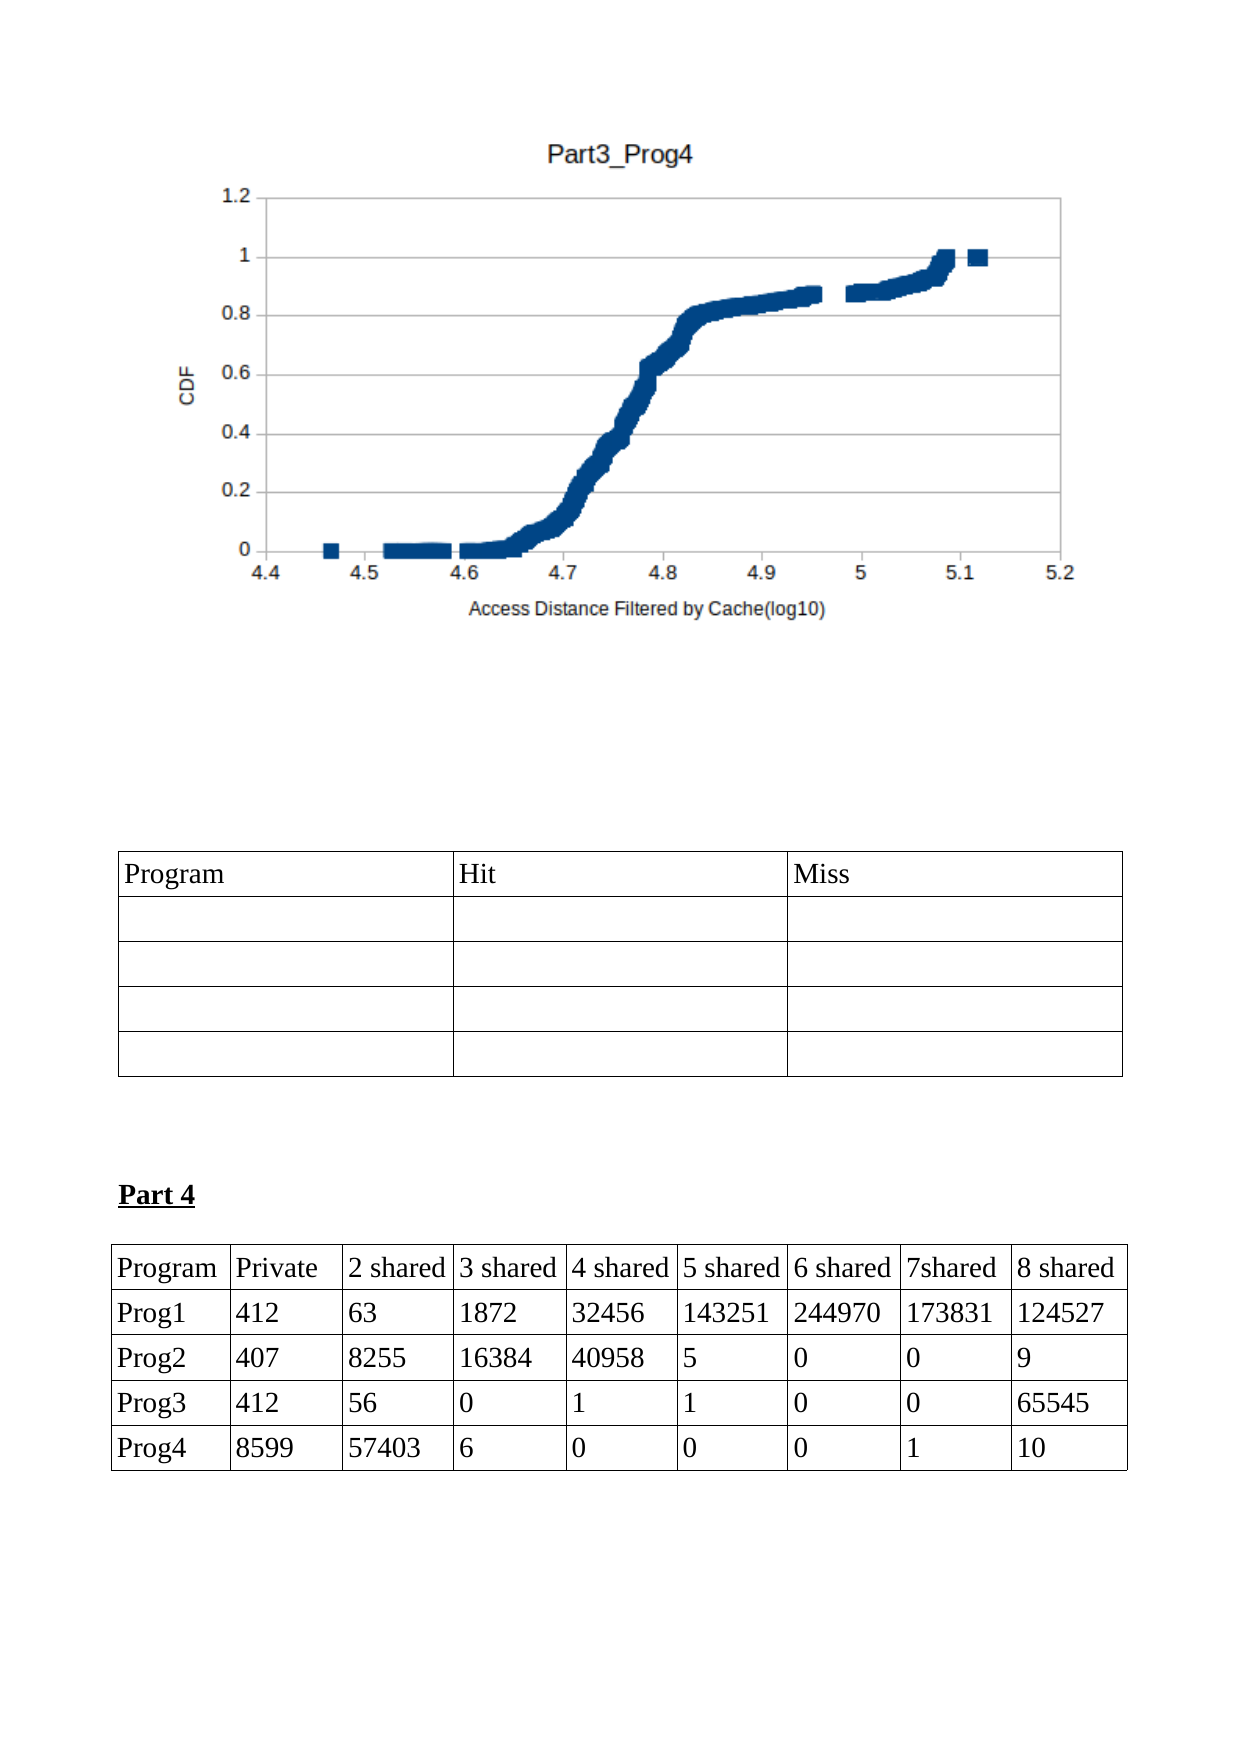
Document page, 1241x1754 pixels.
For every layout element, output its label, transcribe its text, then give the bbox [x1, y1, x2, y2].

table_cell 1 [901, 1426, 1011, 1470]
table_header Private [231, 1245, 342, 1289]
text Part 4 [118, 1177, 1122, 1211]
table_cell 56 [343, 1381, 453, 1424]
table_cell Prog1 [112, 1290, 230, 1334]
table_cell 32456 [567, 1290, 677, 1334]
table_cell 8599 [231, 1426, 342, 1470]
table_cell [788, 897, 1122, 941]
table_cell [119, 897, 453, 941]
table_header Miss [788, 852, 1122, 896]
table_cell [454, 942, 787, 986]
table_header 6 shared [788, 1245, 900, 1289]
table_header 3 shared [454, 1245, 566, 1289]
table_cell [788, 1032, 1122, 1076]
table_cell [119, 1032, 453, 1076]
table_cell [454, 897, 787, 941]
table_cell 63 [343, 1290, 453, 1334]
table_cell 0 [454, 1381, 566, 1424]
table_cell 143251 [678, 1290, 787, 1334]
picture [147, 118, 1093, 650]
table_cell 1872 [454, 1290, 566, 1334]
table_cell 57403 [343, 1426, 453, 1470]
table_header 4 shared [567, 1245, 677, 1289]
table_cell 412 [231, 1381, 342, 1424]
table_cell 8255 [343, 1335, 453, 1379]
table_cell 10 [1012, 1426, 1127, 1470]
table_cell 412 [231, 1290, 342, 1334]
table_cell 0 [901, 1335, 1011, 1379]
table_cell 65545 [1012, 1381, 1127, 1424]
table_cell 0 [788, 1335, 900, 1379]
table_header Program [112, 1245, 230, 1289]
table_header 8 shared [1012, 1245, 1127, 1289]
table_cell 0 [788, 1381, 900, 1424]
table_cell 1 [567, 1381, 677, 1424]
table_cell [788, 987, 1122, 1031]
table_cell 0 [901, 1381, 1011, 1424]
table_cell Prog2 [112, 1335, 230, 1379]
table_cell Prog4 [112, 1426, 230, 1470]
table_cell 40958 [567, 1335, 677, 1379]
table_cell 244970 [788, 1290, 900, 1334]
table_cell [119, 942, 453, 986]
table_cell [454, 987, 787, 1031]
table_header 7shared [901, 1245, 1011, 1289]
table_cell 5 [678, 1335, 787, 1379]
table_cell [119, 987, 453, 1031]
table_cell [454, 1032, 787, 1076]
table_cell 0 [567, 1426, 677, 1470]
table_cell 173831 [901, 1290, 1011, 1334]
table_cell 6 [454, 1426, 566, 1470]
table_cell [788, 942, 1122, 986]
table_cell Prog3 [112, 1381, 230, 1424]
table_cell 16384 [454, 1335, 566, 1379]
table_cell 1 [678, 1381, 787, 1424]
table_header 5 shared [678, 1245, 787, 1289]
table_header 2 shared [343, 1245, 453, 1289]
table_header Hit [454, 852, 787, 896]
table_cell 407 [231, 1335, 342, 1379]
table_cell 9 [1012, 1335, 1127, 1379]
table_cell 124527 [1012, 1290, 1127, 1334]
table_cell 0 [678, 1426, 787, 1470]
table_cell 0 [788, 1426, 900, 1470]
table_header Program [119, 852, 453, 896]
